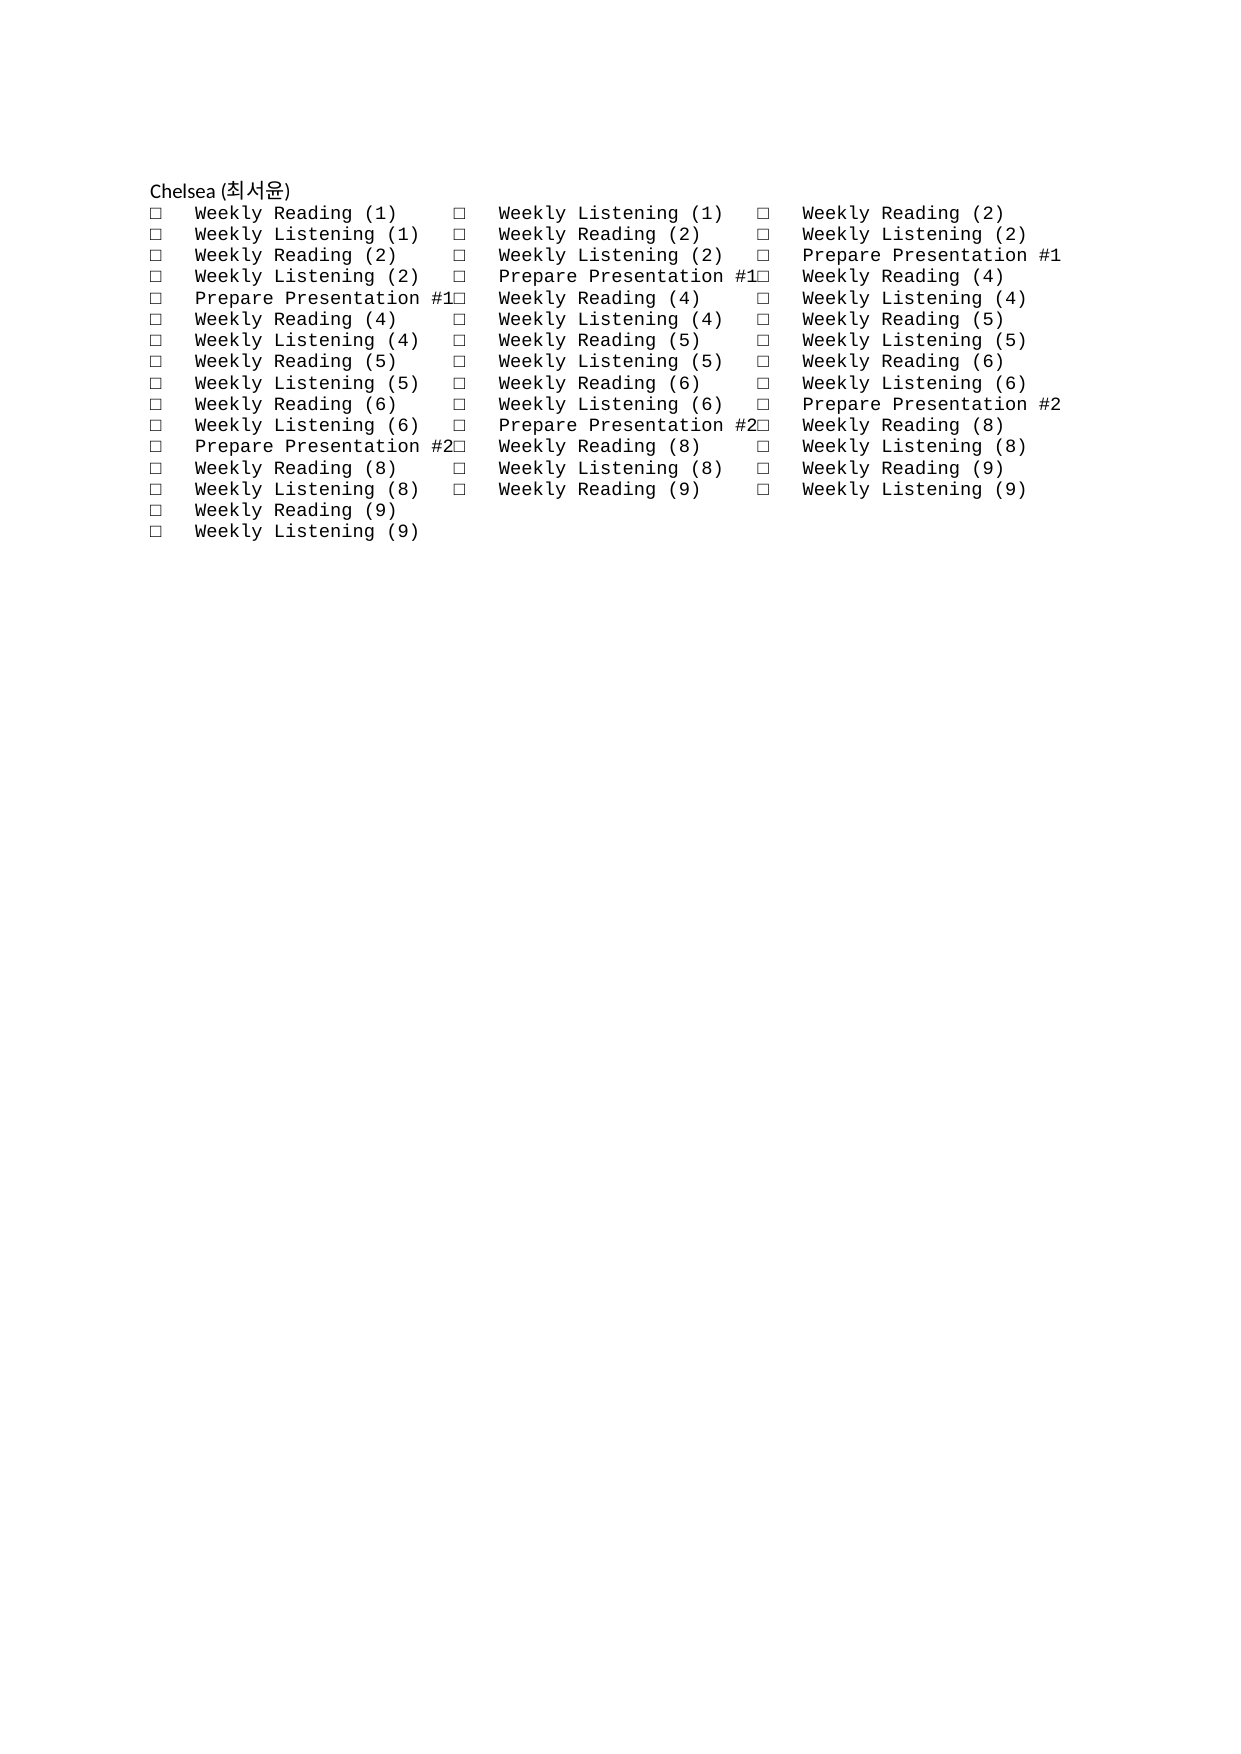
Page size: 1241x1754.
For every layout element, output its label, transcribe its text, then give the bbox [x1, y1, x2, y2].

text Chelsea (최서윤) □ Weekly Reading (1) □ Weekly Listening (1) □ Weekly Reading (2) □ Weekly Listening (1) □ Weekly Reading (2) □ Weekly Listening (2) □ Weekly Reading (2) □ Weekly Listening (2) □ Prepare Presentation #1 □ Weekly Listening (2) □ Prepare Presentation #1□ Weekly Reading (4) □ Prepare Presentation #1□ Weekly Reading (4) □ Weekly Listening (4) □ Weekly Reading (4) □ Weekly Listening (4) □ Weekly Reading (5) □ Weekly Listening (4) □ Weekly Reading (5) □ Weekly Listening (5) □ Weekly Reading (5) □ Weekly Listening (5) □ Weekly Reading (6) □ Weekly Listening (5) □ Weekly Reading (6) □ Weekly Listening (6) □ Weekly Reading (6) □ Weekly Listening (6) □ Prepare Presentation #2 □ Weekly Listening (6) □ Prepare Presentation #2□ Weekly Reading (8) □ Prepare Presentation #2□ Weekly Reading (8) □ Weekly Listening (8) □ Weekly Reading (8) □ Weekly Listening (8) □ Weekly Reading (9) □ Weekly Listening (8) □ Weekly Reading (9) □ Weekly Listening (9) □ Weekly Reading (9) □ Weekly Listening (9) [150, 178, 1090, 599]
